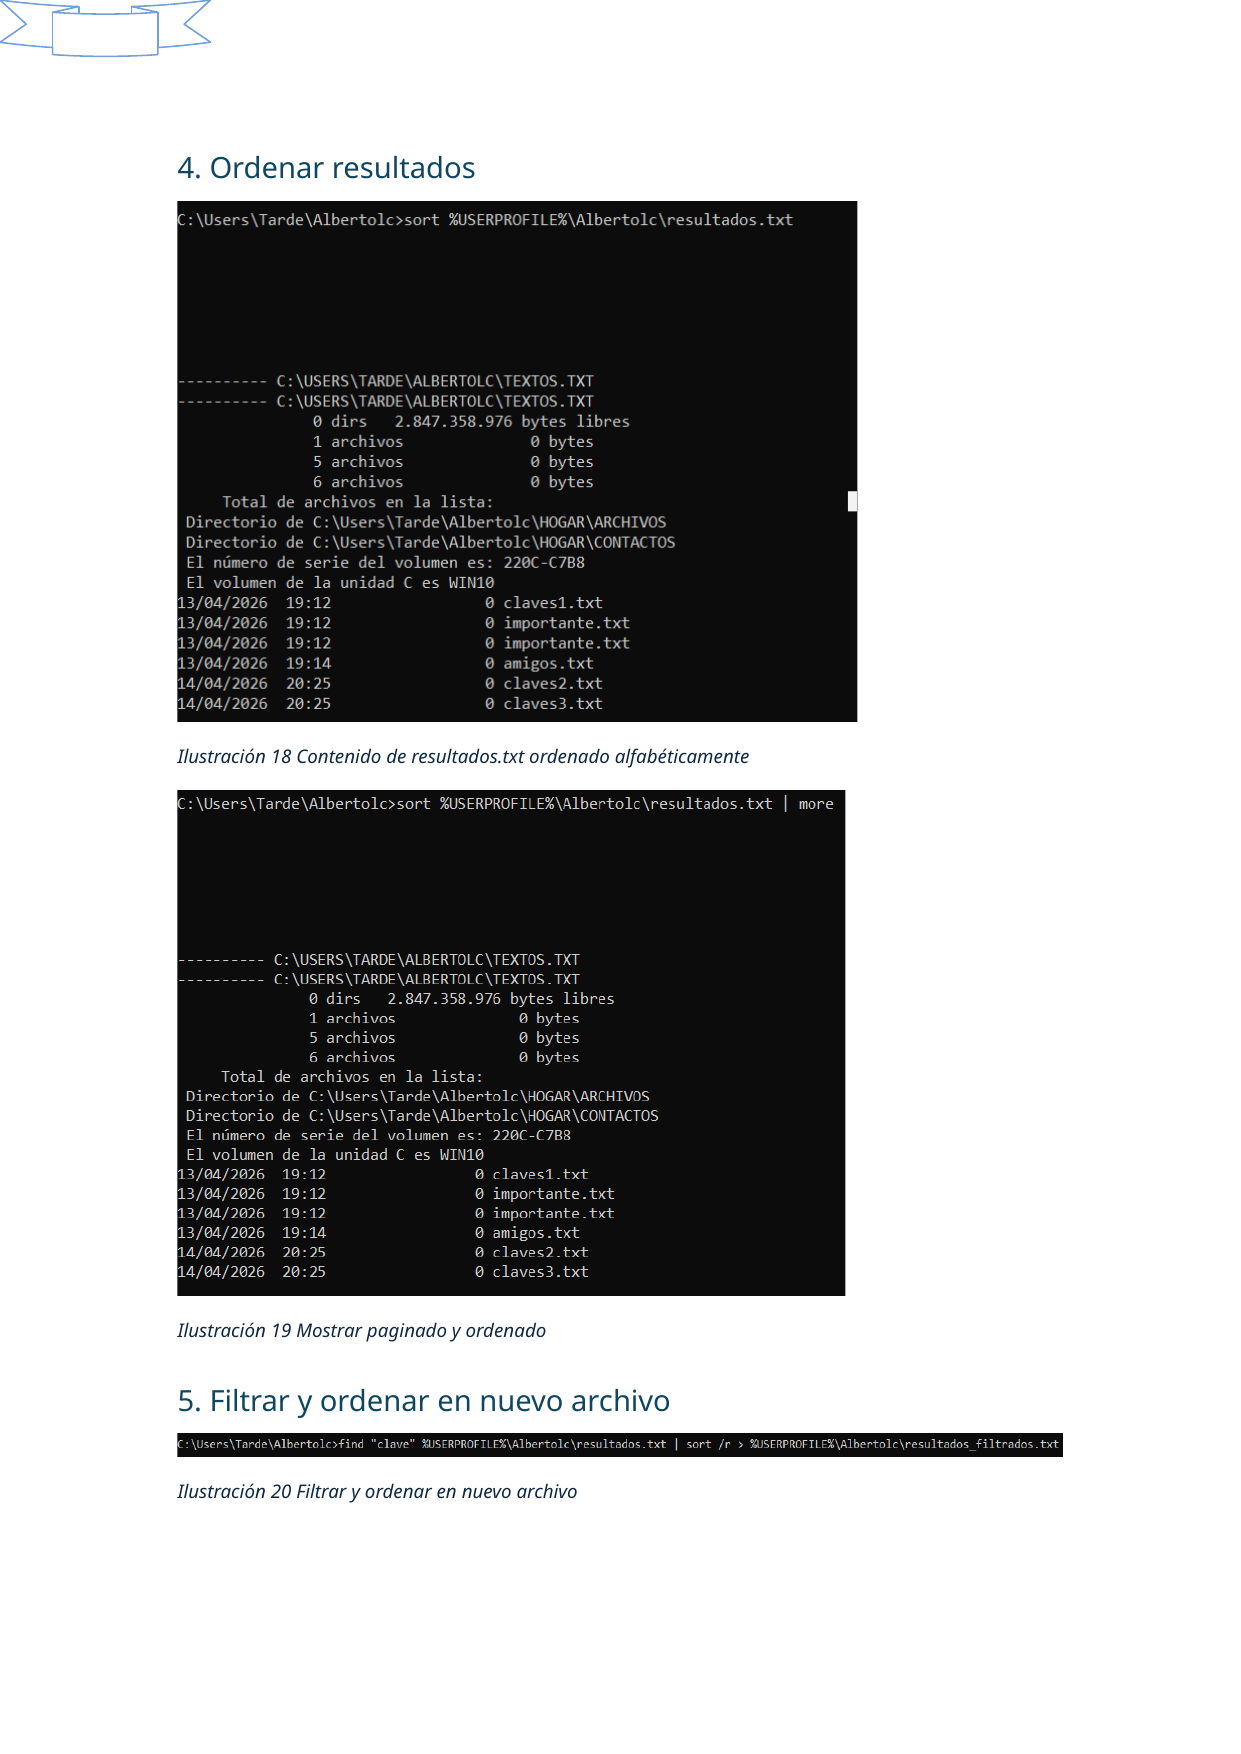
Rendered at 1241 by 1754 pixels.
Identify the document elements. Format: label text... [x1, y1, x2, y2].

text Ilustración 18 Contenido de resultados.txt ordenado alfabéticamente [177, 743, 1063, 769]
subtitle 4. Ordenar resultados [177, 148, 1063, 187]
text Ilustración 19 Mostrar paginado y ordenado [177, 1317, 1063, 1342]
text Ilustración 20 Filtrar y ordenar en nuevo archivo [177, 1478, 1063, 1504]
subtitle 5. Filtrar y ordenar en nuevo archivo [177, 1380, 1063, 1419]
